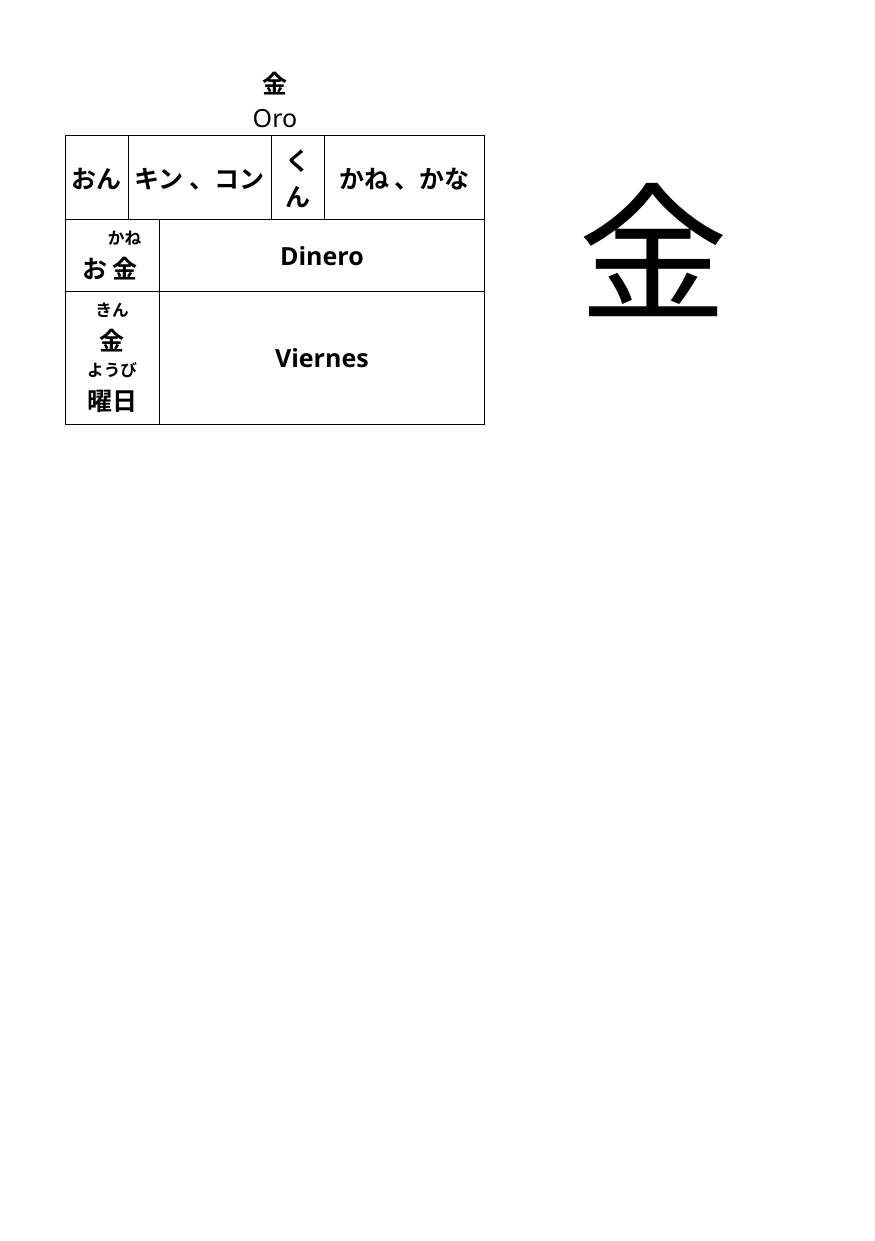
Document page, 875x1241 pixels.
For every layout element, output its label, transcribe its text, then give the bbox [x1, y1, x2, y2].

table_cell お金かね [66, 220, 159, 291]
table_cell 金きん曜日ようび [66, 292, 159, 423]
table_cell 金 Oro [59, 59, 490, 429]
table_header キン 、コン [129, 136, 271, 219]
table_header くん [272, 136, 324, 219]
table_header おん [66, 136, 128, 219]
table_header かね 、かな [325, 136, 484, 219]
table_cell Dinero [160, 220, 484, 291]
table_cell 金 [490, 59, 815, 429]
table_cell Viernes [160, 292, 484, 423]
